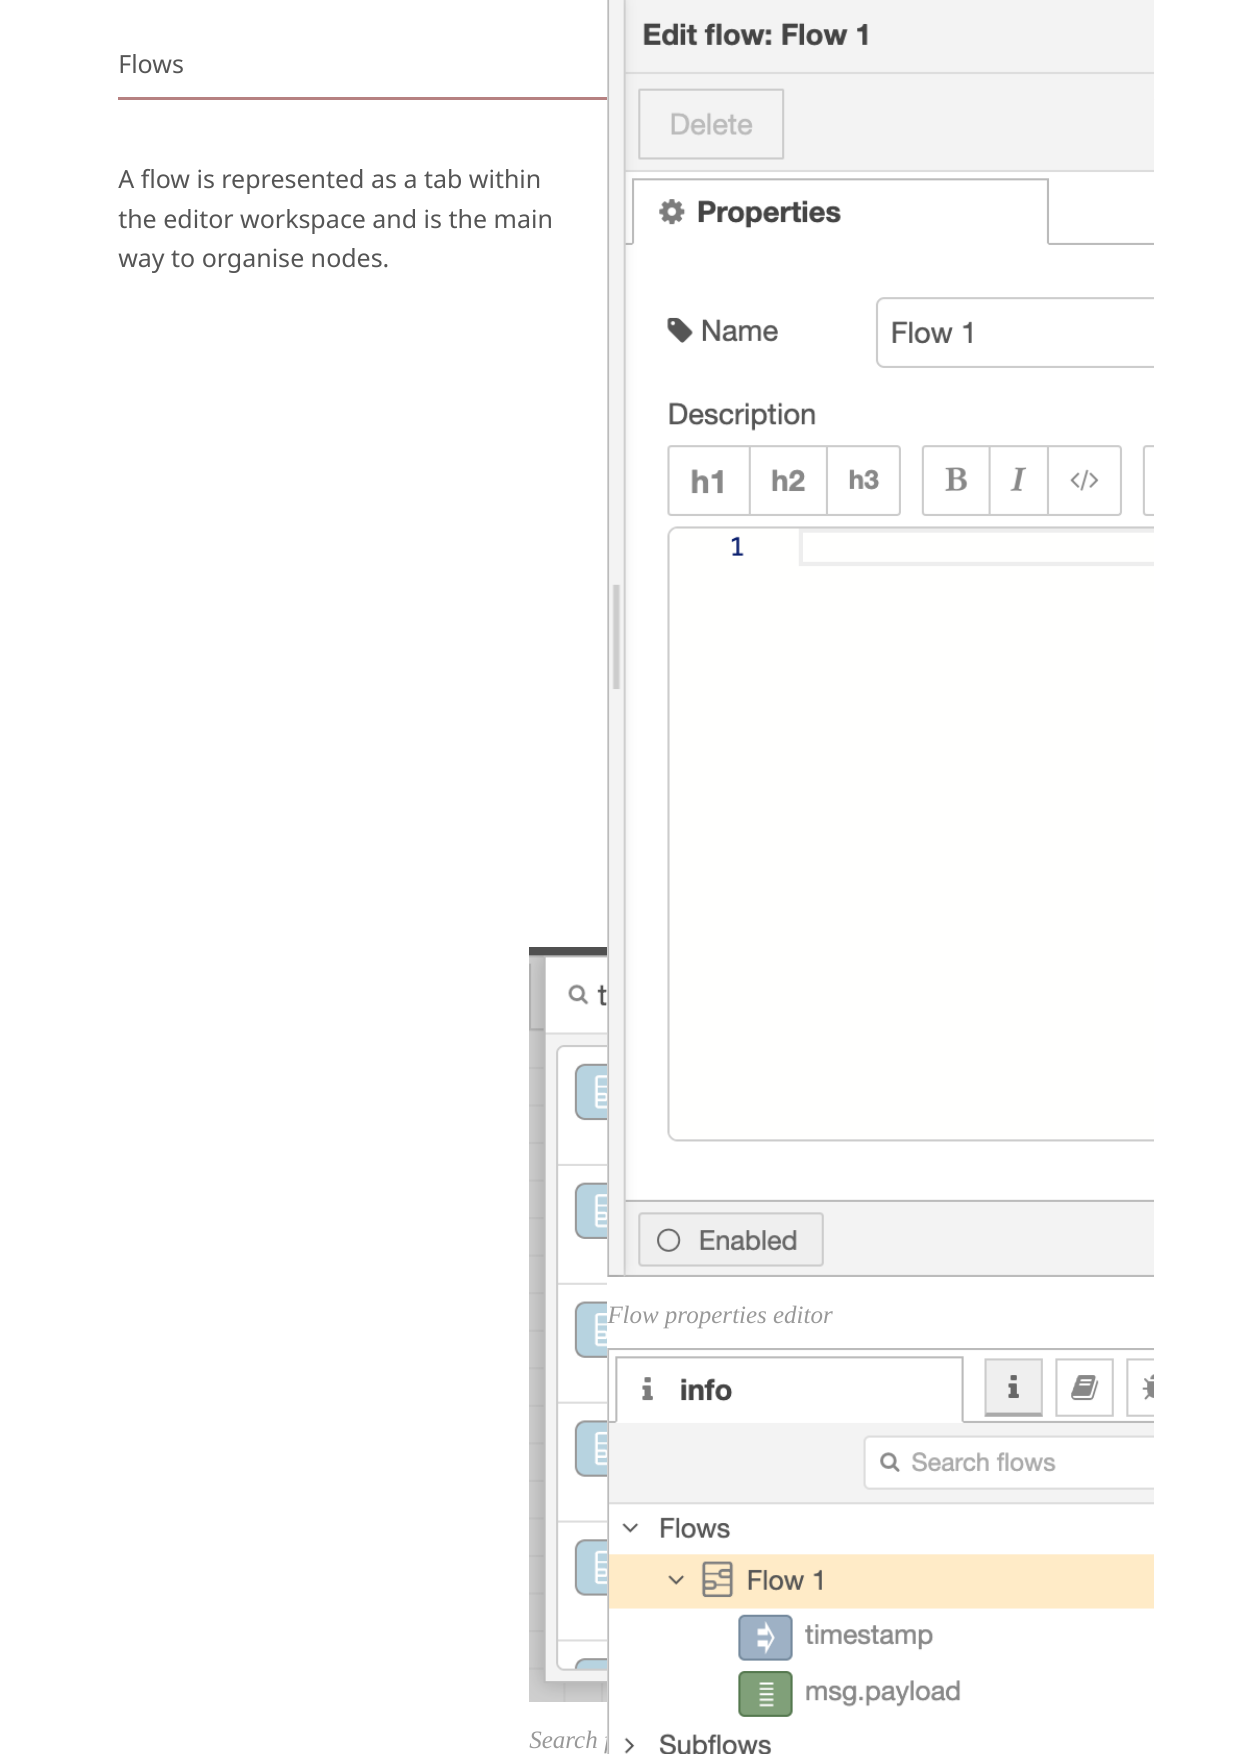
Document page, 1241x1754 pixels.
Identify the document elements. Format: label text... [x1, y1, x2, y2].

picture [529, 0, 1154, 1754]
text To edit a flow’s properties, double-click on its tab in the top bar. This will open the Flow Properties dialog. [607, 1329, 1154, 1348]
text A flow is represented as a tab within the editor workspace and is the main way to organise nodes. [118, 162, 607, 274]
subtitle Flows [118, 47, 607, 97]
text Search flows [529, 1725, 607, 1754]
text To edit a flow’s properties, double-click on its tab in the top bar. This will open the Flow Properties dialog. [607, 1277, 1154, 1301]
text Flow properties editor [607, 1301, 1154, 1329]
subtitle Switching between flows [529, 1702, 607, 1725]
